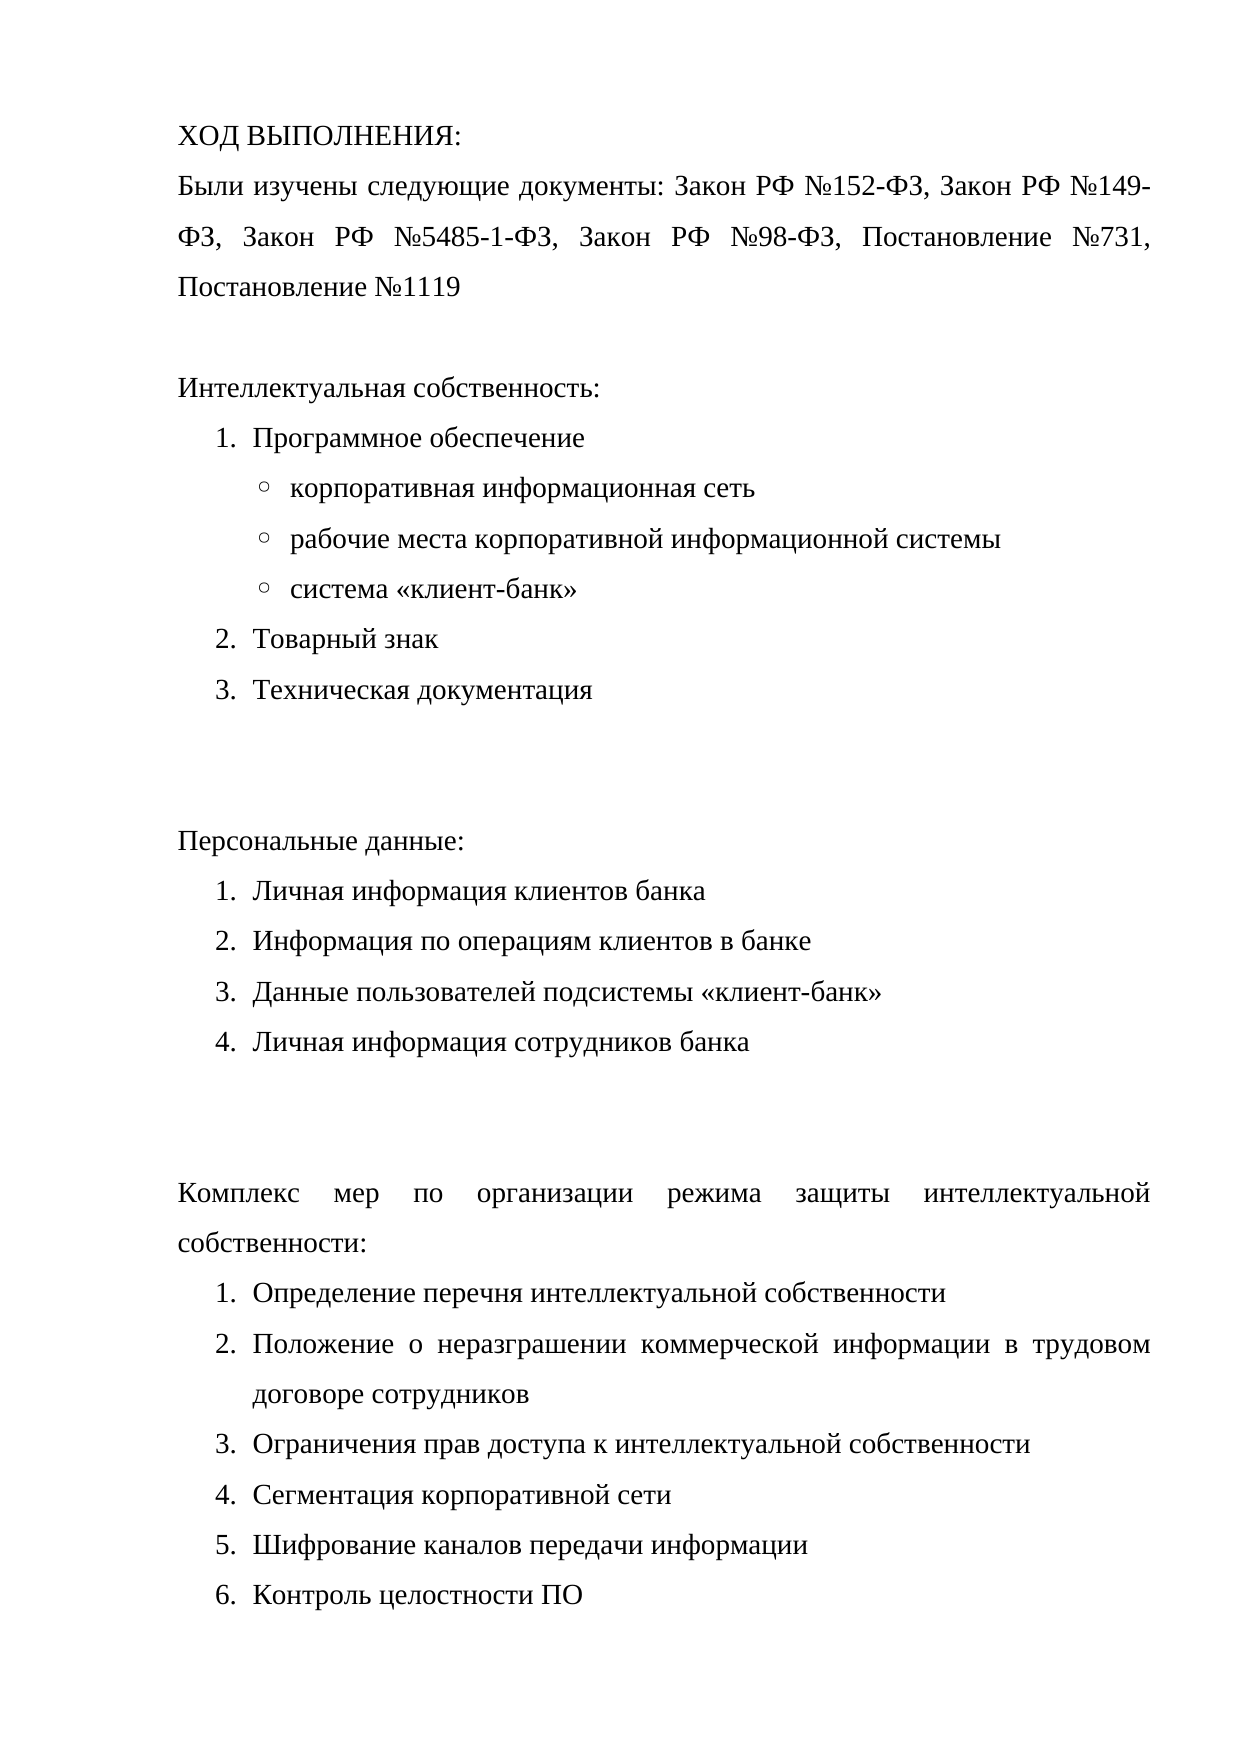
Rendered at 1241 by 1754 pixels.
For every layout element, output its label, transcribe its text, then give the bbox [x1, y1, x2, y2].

text Комплекс мер по организации режима защиты интеллектуальной собственности: [177, 1175, 1152, 1259]
list Личная информация сотрудников банка [215, 1024, 1152, 1058]
text Были изучены следующие документы: Закон РФ №152-ФЗ, Закон РФ №149-ФЗ, Закон РФ №5485-1-ФЗ, Закон РФ №98-ФЗ, Постановление №731, Постановление №1119 [177, 168, 1152, 303]
list Данные пользователей подсистемы «клиент-банк» [215, 974, 1152, 1007]
text Персональные данные: [177, 823, 1152, 856]
list Сегментация корпоративной сети [215, 1477, 1152, 1510]
list корпоративная информационная сеть [252, 470, 1152, 504]
list рабочие места корпоративной информационной системы [252, 521, 1152, 554]
list Информация по операциям клиентов в банке [215, 923, 1152, 957]
text ХОД ВЫПОЛНЕНИЯ: [177, 118, 1152, 152]
list Ограничения прав доступа к интеллектуальной собственности [215, 1427, 1152, 1460]
list система «клиент-банк» [252, 571, 1152, 605]
text Интеллектуальная собственность: [177, 319, 1152, 403]
list Техническая документация [215, 672, 1152, 705]
list Программное обеспечение [215, 420, 1152, 453]
list Личная информация клиентов банка [215, 873, 1152, 907]
list Определение перечня интеллектуальной собственности [215, 1276, 1152, 1309]
list Положение о неразграшении коммерческой информации в трудовом договоре сотрудников [215, 1326, 1152, 1410]
list Шифрование каналов передачи информации [215, 1527, 1152, 1561]
list Товарный знак [215, 622, 1152, 655]
list Контроль целостности ПО [215, 1577, 1152, 1611]
